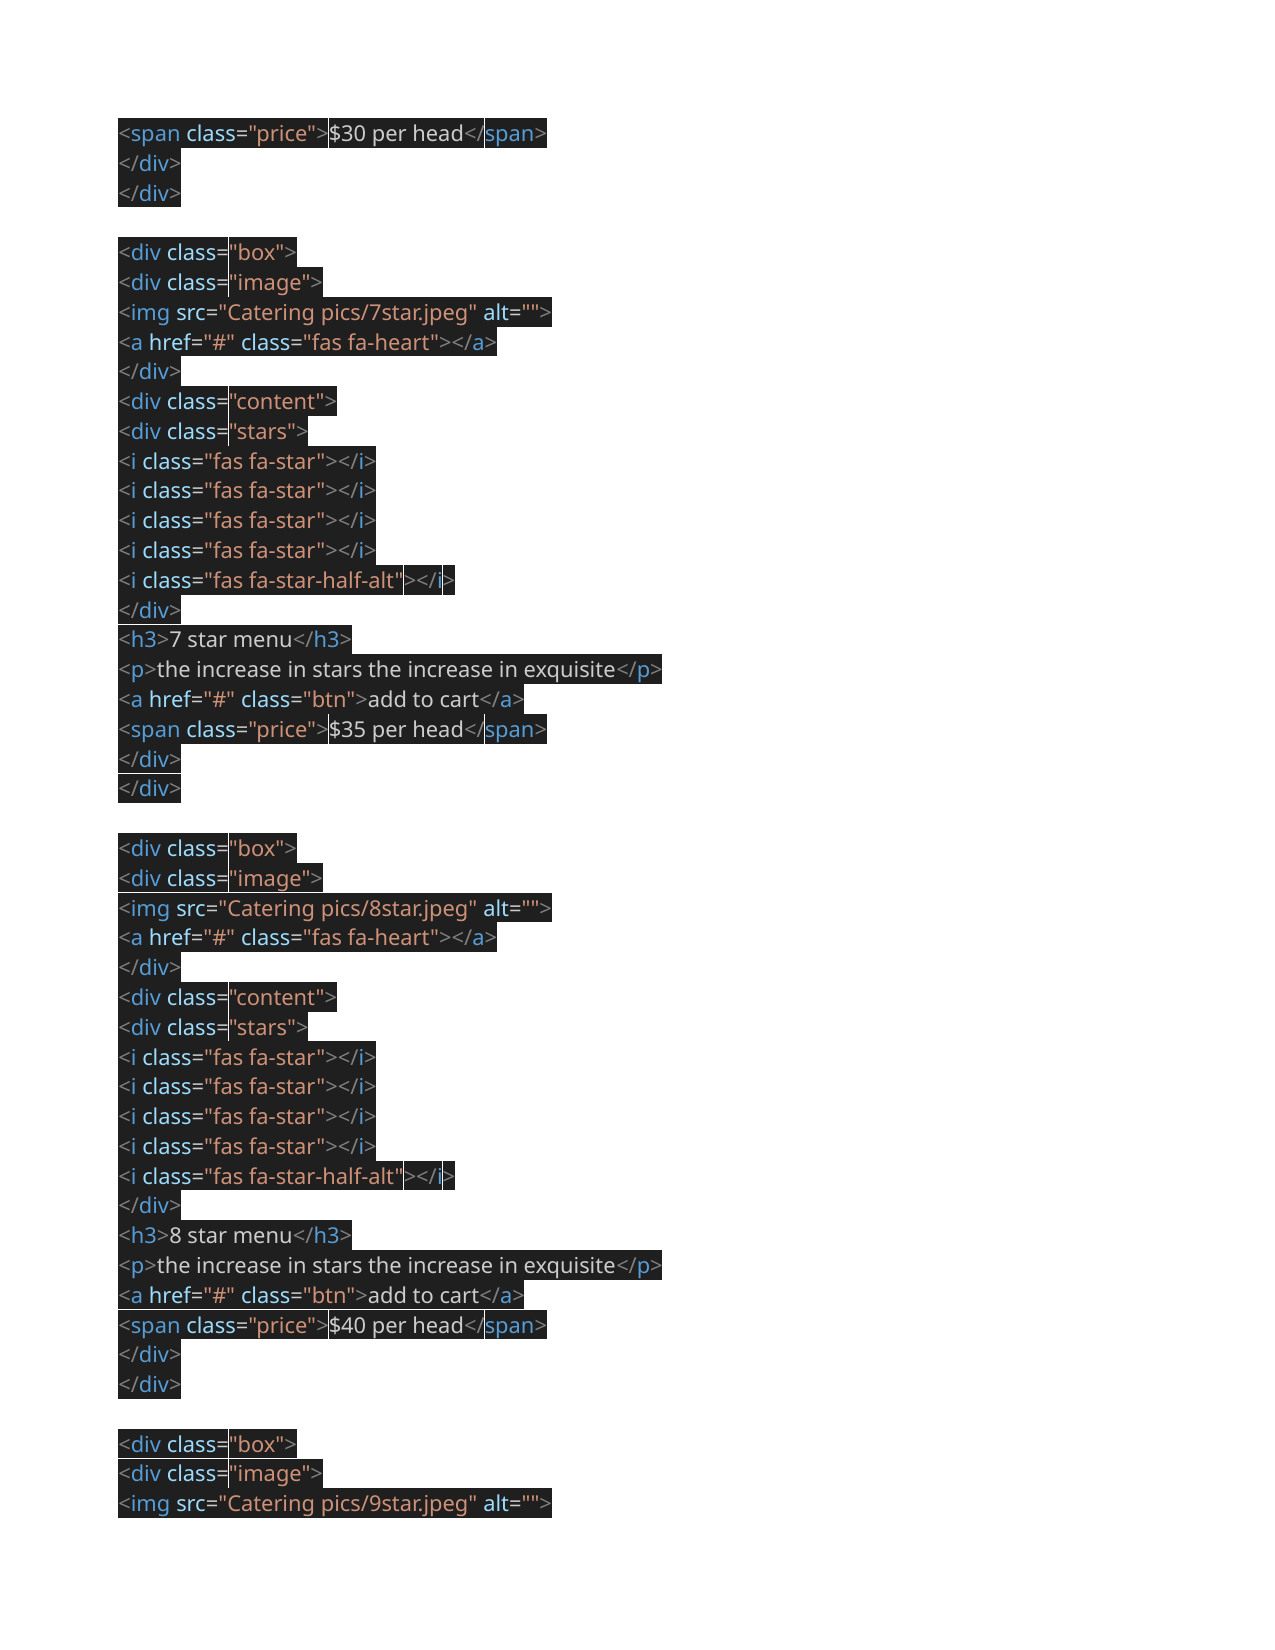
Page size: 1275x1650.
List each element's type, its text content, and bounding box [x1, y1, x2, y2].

text <div class="box"> [118, 1429, 1157, 1458]
text </div> [118, 356, 1157, 386]
text <div class="stars"> [118, 1012, 1157, 1041]
text <i class="fas fa-star"></i> [118, 1101, 1157, 1131]
text <span class="price">$40 per head</span> [118, 1309, 1157, 1339]
text </div> [118, 595, 1157, 624]
text </div> [118, 1339, 1157, 1369]
text <img src="Catering pics/8star.jpeg" alt=""> [118, 892, 1157, 922]
text <div class="image"> [118, 1458, 1157, 1488]
text <img src="Catering pics/9star.jpeg" alt=""> [118, 1488, 1157, 1518]
text </div> [118, 178, 1157, 207]
text <i class="fas fa-star-half-alt"></i> [118, 1161, 1157, 1190]
text <div class="image"> [118, 267, 1157, 297]
text <i class="fas fa-star"></i> [118, 535, 1157, 565]
text <h3>8 star menu</h3> [118, 1220, 1157, 1250]
text <i class="fas fa-star"></i> [118, 1071, 1157, 1101]
text <i class="fas fa-star"></i> [118, 1131, 1157, 1161]
text </div> [118, 1190, 1157, 1220]
text <a href="#" class="btn">add to cart</a> [118, 684, 1157, 714]
text <h3>7 star menu</h3> [118, 624, 1157, 654]
text <span class="price">$35 per head</span> [118, 714, 1157, 744]
text <p>the increase in stars the increase in exquisite</p> [118, 654, 1157, 684]
text <i class="fas fa-star"></i> [118, 1041, 1157, 1071]
text <i class="fas fa-star"></i> [118, 505, 1157, 535]
text <div class="image"> [118, 863, 1157, 892]
text <a href="#" class="fas fa-heart"></a> [118, 327, 1157, 356]
text </div> [118, 744, 1157, 773]
text <a href="#" class="btn">add to cart</a> [118, 1280, 1157, 1309]
text </div> [118, 148, 1157, 178]
text <a href="#" class="fas fa-heart"></a> [118, 922, 1157, 952]
text <img src="Catering pics/7star.jpeg" alt=""> [118, 297, 1157, 327]
text <span class="price">$30 per head</span> [118, 118, 1157, 148]
text <p>the increase in stars the increase in exquisite</p> [118, 1250, 1157, 1280]
text </div> [118, 1369, 1157, 1399]
text <i class="fas fa-star-half-alt"></i> [118, 565, 1157, 595]
text <div class="content"> [118, 386, 1157, 416]
text </div> [118, 952, 1157, 982]
text <div class="content"> [118, 982, 1157, 1012]
text <div class="box"> [118, 237, 1157, 267]
text <div class="box"> [118, 833, 1157, 863]
text <div class="stars"> [118, 416, 1157, 446]
text <i class="fas fa-star"></i> [118, 446, 1157, 476]
text <i class="fas fa-star"></i> [118, 476, 1157, 505]
text </div> [118, 773, 1157, 803]
